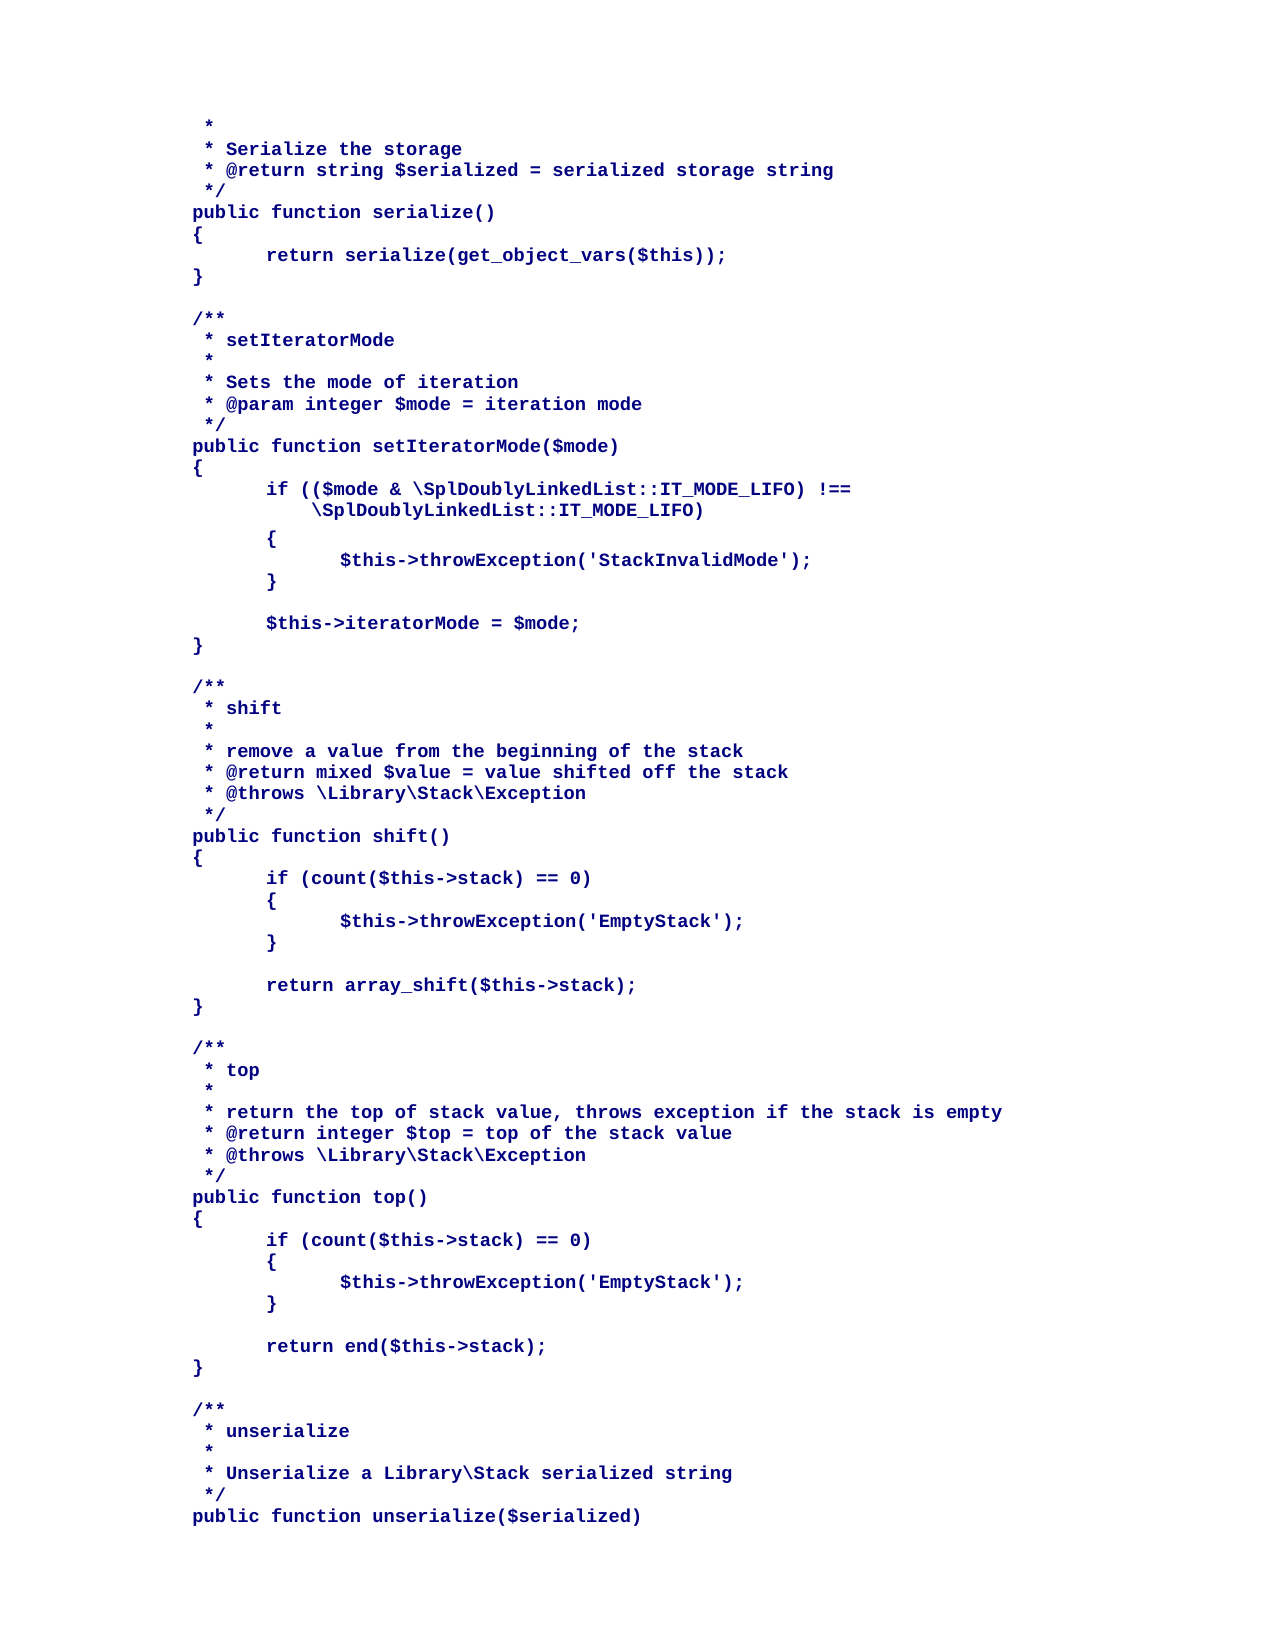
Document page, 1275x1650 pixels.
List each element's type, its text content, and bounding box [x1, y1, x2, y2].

text * [118, 1443, 1157, 1464]
text * @return string $serialized = serialized storage string [118, 161, 1157, 182]
text * return the top of stack value, throws exception if the stack is empty [118, 1103, 1157, 1124]
text } [118, 572, 1157, 593]
text * [118, 1082, 1157, 1103]
text * Serialize the storage [118, 139, 1157, 161]
text */ [118, 1167, 1157, 1188]
text { [118, 1252, 1157, 1273]
text */ [118, 1485, 1157, 1507]
text $this->iteratorMode = $mode; [118, 614, 1157, 635]
text * @throws \Library\Stack\Exception [118, 1145, 1157, 1167]
text /** [118, 1400, 1157, 1422]
text public function top() [118, 1188, 1157, 1209]
text } [118, 267, 1157, 288]
text * @return integer $top = top of the stack value [118, 1124, 1157, 1145]
text * Unserialize a Library\Stack serialized string [118, 1464, 1157, 1485]
text * unserialize [118, 1422, 1157, 1443]
text * @param integer $mode = iteration mode [118, 394, 1157, 416]
text return array_shift($this->stack); [118, 975, 1157, 997]
text $this->throwException('EmptyStack'); [118, 912, 1157, 933]
text } [118, 997, 1157, 1018]
text * [118, 720, 1157, 742]
text { [118, 890, 1157, 912]
text $this->throwException('StackInvalidMode'); [118, 550, 1157, 572]
text * Sets the mode of iteration [118, 373, 1157, 394]
text * remove a value from the beginning of the stack [118, 742, 1157, 763]
text * [118, 118, 1157, 139]
text \SplDoublyLinkedList::IT_MODE_LIFO) [266, 501, 1157, 522]
text * [118, 352, 1157, 373]
text } [118, 1294, 1157, 1315]
text if (($mode & \SplDoublyLinkedList::IT_MODE_LIFO) !== [266, 479, 1157, 501]
text /** [118, 678, 1157, 699]
text { [118, 458, 1157, 479]
text */ [118, 805, 1157, 827]
text public function serialize() [118, 203, 1157, 224]
text * setIteratorMode [118, 331, 1157, 352]
text } [118, 1358, 1157, 1379]
text { [118, 224, 1157, 246]
text { [118, 522, 1157, 550]
text } [118, 635, 1157, 657]
text public function shift() [118, 827, 1157, 848]
text { [118, 1209, 1157, 1230]
text * @return mixed $value = value shifted off the stack [118, 763, 1157, 784]
text if (count($this->stack) == 0) [118, 869, 1157, 890]
text $this->throwException('EmptyStack'); [118, 1273, 1157, 1294]
text return serialize(get_object_vars($this)); [118, 246, 1157, 267]
text return end($this->stack); [118, 1337, 1157, 1358]
text /** [118, 309, 1157, 331]
text * shift [118, 699, 1157, 720]
text if (count($this->stack) == 0) [118, 1230, 1157, 1252]
text } [118, 933, 1157, 954]
text */ [118, 416, 1157, 437]
text /** [118, 1039, 1157, 1060]
text public function unserialize($serialized) [118, 1507, 1157, 1528]
text { [118, 848, 1157, 869]
text * top [118, 1060, 1157, 1082]
text * @throws \Library\Stack\Exception [118, 784, 1157, 805]
text */ [118, 182, 1157, 203]
text public function setIteratorMode($mode) [118, 437, 1157, 458]
